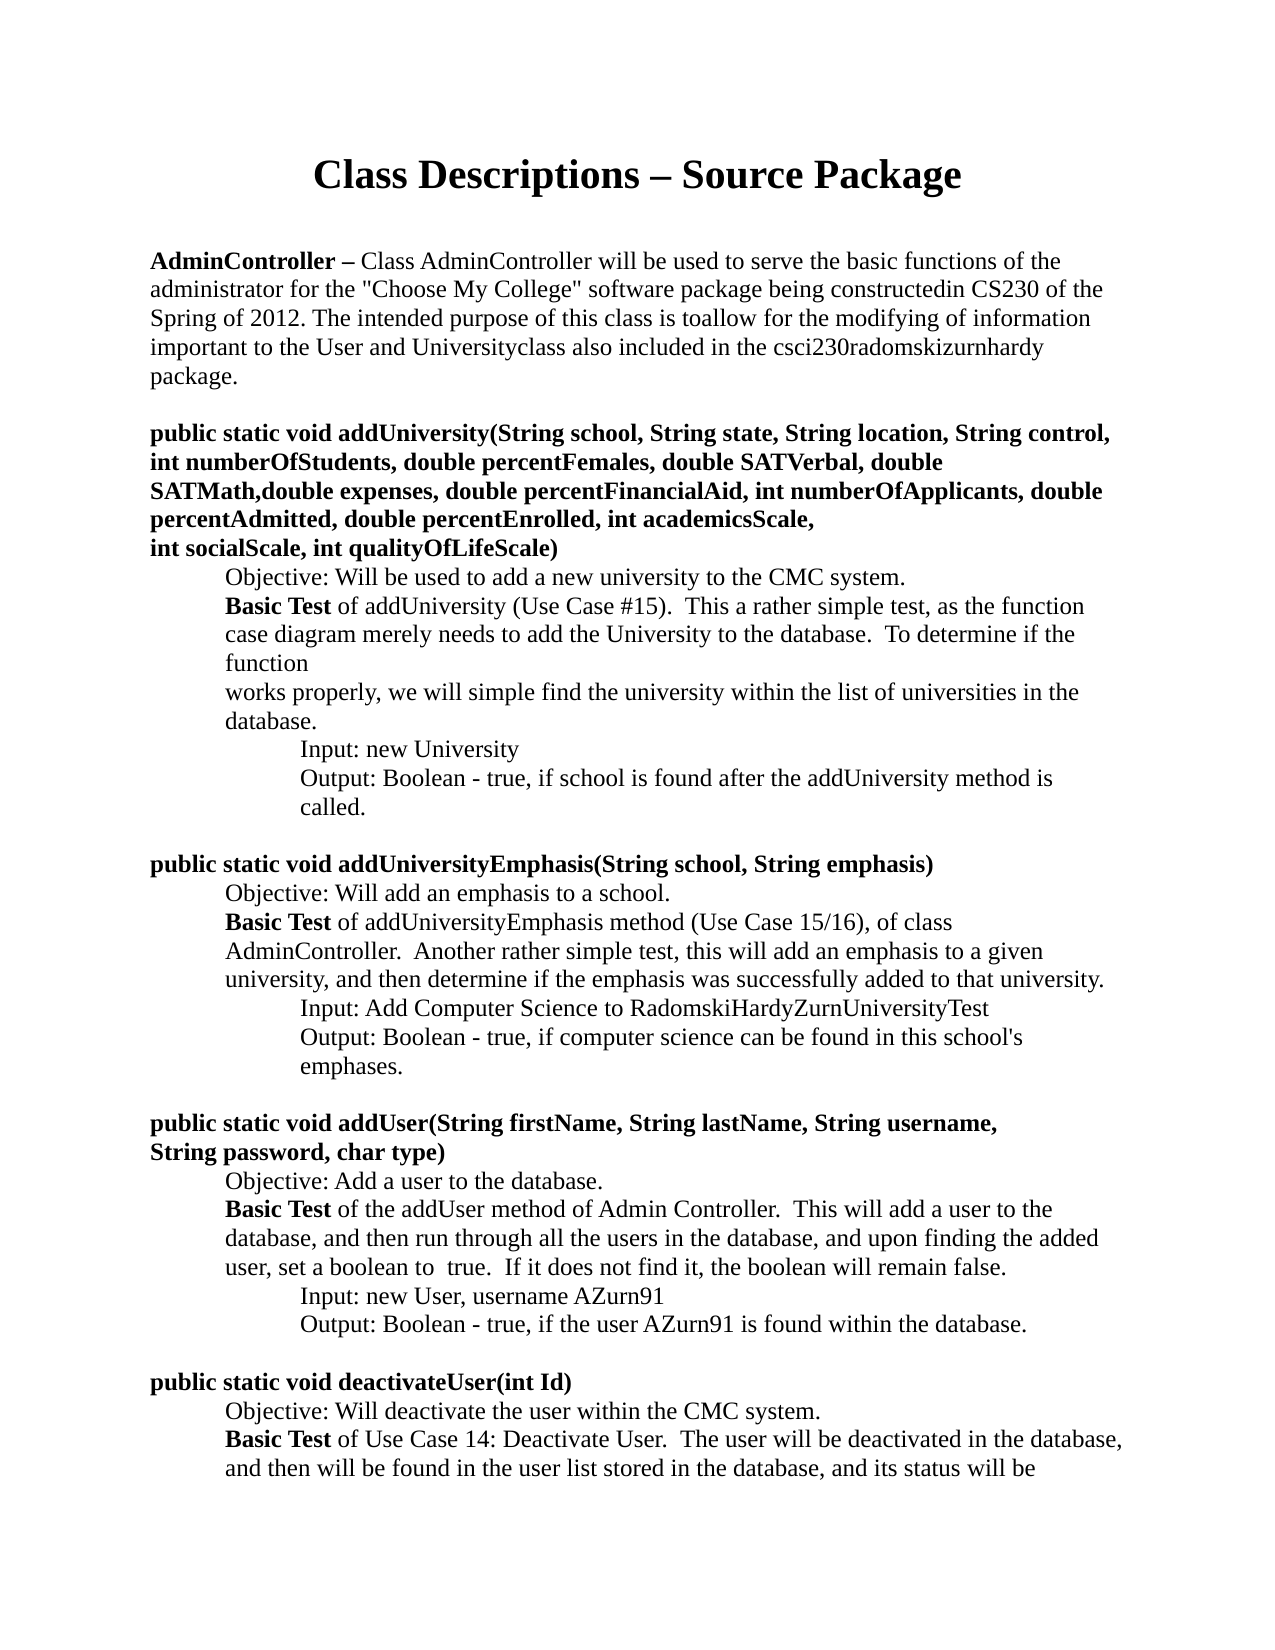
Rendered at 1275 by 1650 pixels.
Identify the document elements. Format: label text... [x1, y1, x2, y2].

text public static void addUniversity(String school, String state, String location, String control, int numberOfStudents, double percentFemales, double SATVerbal, double SATMath,double expenses, double percentFinancialAid, int numberOfApplicants, double percentAdmitted, double percentEnrolled, int academicsScale, [150, 418, 1125, 533]
text Objective: Will be used to add a new university to the CMC system. [225, 562, 1125, 591]
text Objective: Add a user to the database. [150, 1166, 1125, 1194]
text Input: Add Computer Science to RadomskiHardyZurnUniversityTest [225, 993, 1125, 1022]
text public static void addUser(String firstName, String lastName, String username, [150, 1108, 1125, 1137]
text Output: Boolean - true, if the user AZurn91 is found within the database. [225, 1309, 1125, 1338]
text Objective: Will deactivate the user within the CMC system. [150, 1396, 1125, 1424]
text Output: Boolean - true, if computer science can be found in this school's emphases. [225, 1022, 1125, 1079]
text works properly, we will simple find the university within the list of universities in the database. [225, 677, 1125, 734]
text AdminController – Class AdminController will be used to serve the basic functions of the administrator for the "Choose My College" software package being constructedin CS230 of the Spring of 2012. The intended purpose of this class is toallow for the modifying of information important to the User and Universityclass also included in the csci230radomskizurnhardy package. [150, 246, 1125, 389]
text Output: Boolean - true, if school is found after the addUniversity method is called. [225, 763, 1125, 821]
text Input: new User, username AZurn91 [225, 1281, 1125, 1309]
text Basic Test of Use Case 14: Deactivate User. The user will be deactivated in the database, and then will be found in the user list stored in the database, and its status will be [225, 1424, 1125, 1482]
text int socialScale, int qualityOfLifeScale) [150, 533, 1125, 562]
text Basic Test of addUniversity (Use Case #15). This a rather simple test, as the function [225, 591, 1125, 619]
text public static void deactivateUser(int Id) [150, 1367, 1125, 1396]
text case diagram merely needs to add the University to the database. To determine if the function [225, 619, 1125, 677]
text String password, char type) [150, 1137, 1125, 1166]
text Input: new University [225, 734, 1125, 763]
text Basic Test of addUniversityEmphasis method (Use Case 15/16), of class AdminController. Another rather simple test, this will add an emphasis to a given university, and then determine if the emphasis was successfully added to that university. [225, 907, 1125, 993]
text public static void addUniversityEmphasis(String school, String emphasis) [150, 849, 1125, 878]
text Class Descriptions – Source Package [150, 150, 1125, 198]
text Objective: Will add an emphasis to a school. [225, 878, 1125, 907]
text Basic Test of the addUser method of Admin Controller. This will add a user to the database, and then run through all the users in the database, and upon finding the added user, set a boolean to true. If it does not find it, the boolean will remain false. [225, 1194, 1125, 1281]
